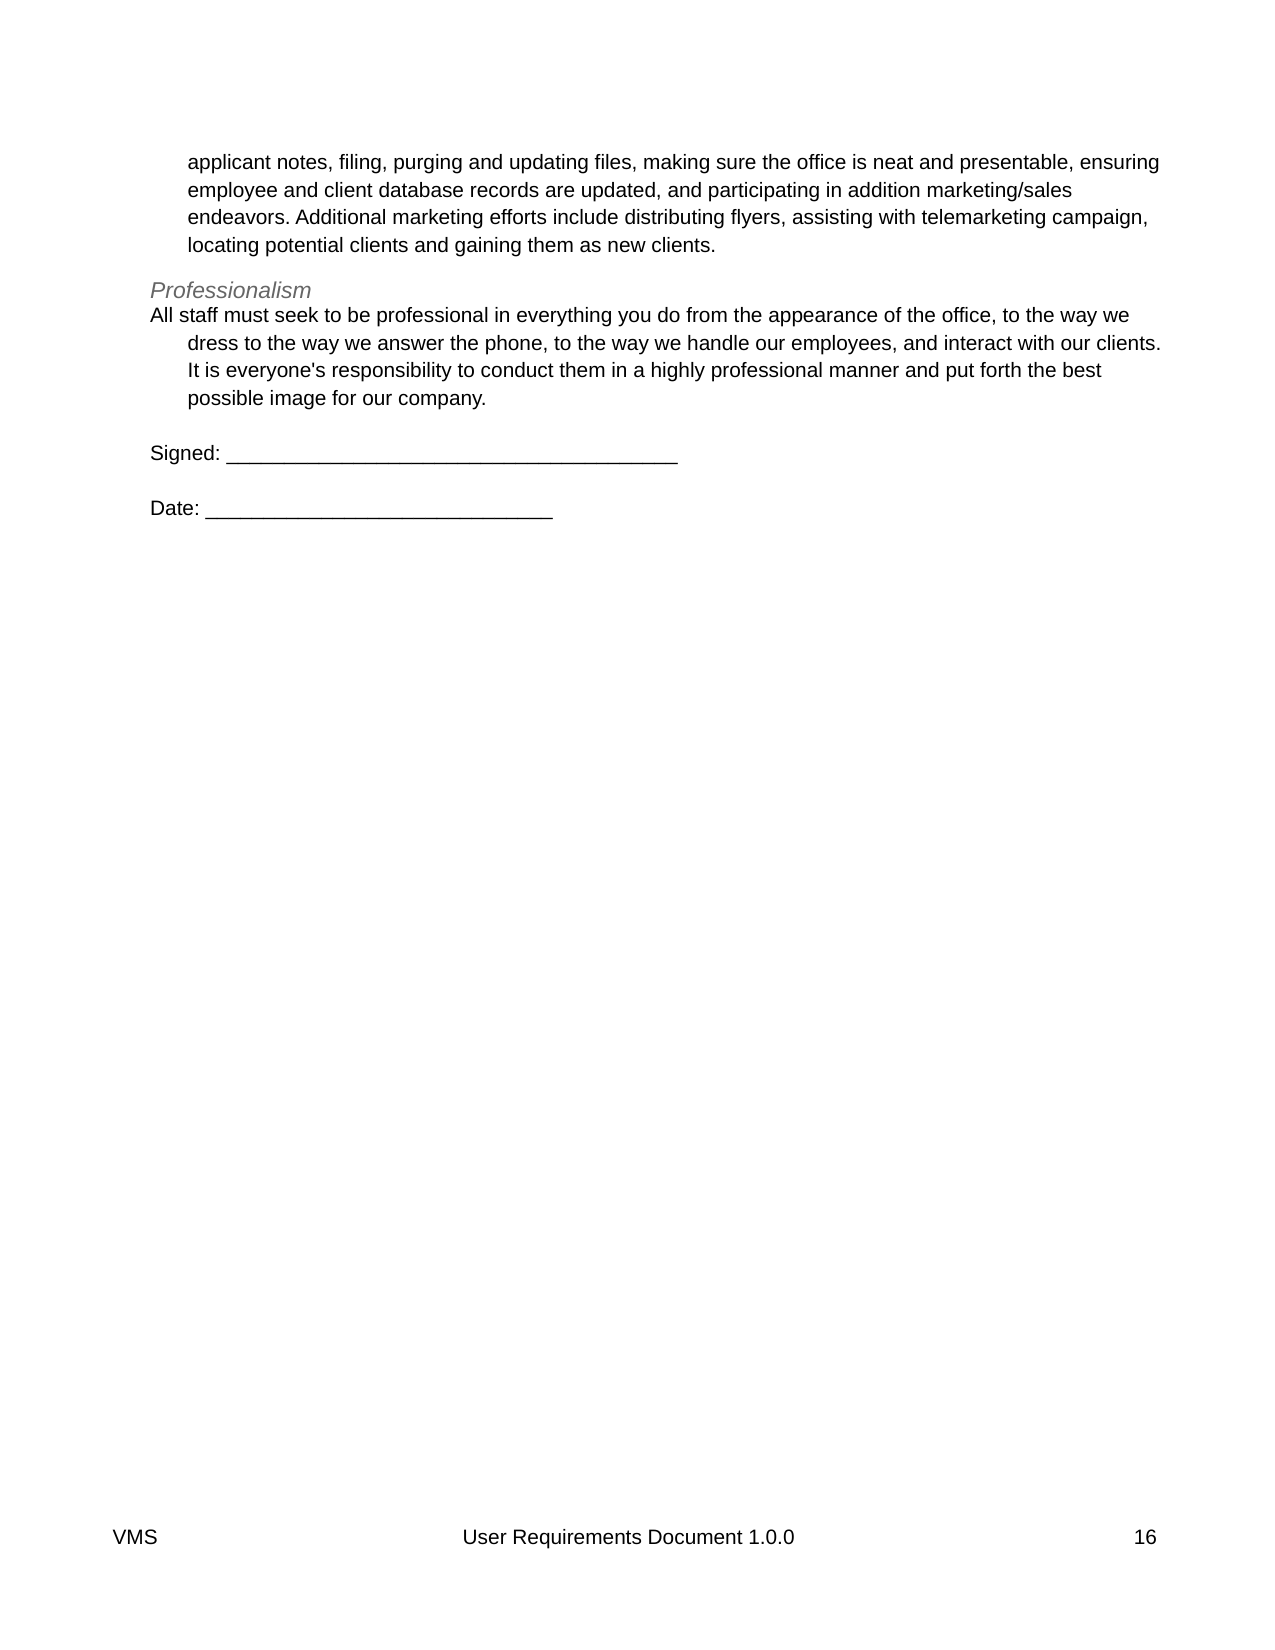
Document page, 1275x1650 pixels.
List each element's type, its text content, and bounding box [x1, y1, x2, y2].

text applicant notes, filing, purging and updating files, making sure the office is neat and presentable, ensuring employee and client database records are updated, and participating in addition marketing/sales endeavors. Additional marketing efforts include distributing flyers, assisting with telemarketing campaign, locating potential clients and gaining them as new clients. [150, 150, 1162, 256]
subtitle Professionalism [150, 277, 1162, 303]
text Date: ______________________________ [150, 496, 1162, 519]
text Signed: _______________________________________ [150, 441, 1162, 464]
text All staff must seek to be professional in everything you do from the appearance of the office, to the way we dress to the way we answer the phone, to the way we handle our employees, and interact with our clients. It is everyone's responsibility to conduct them in a highly professional manner and put forth the best possible image for our company. [150, 303, 1162, 409]
